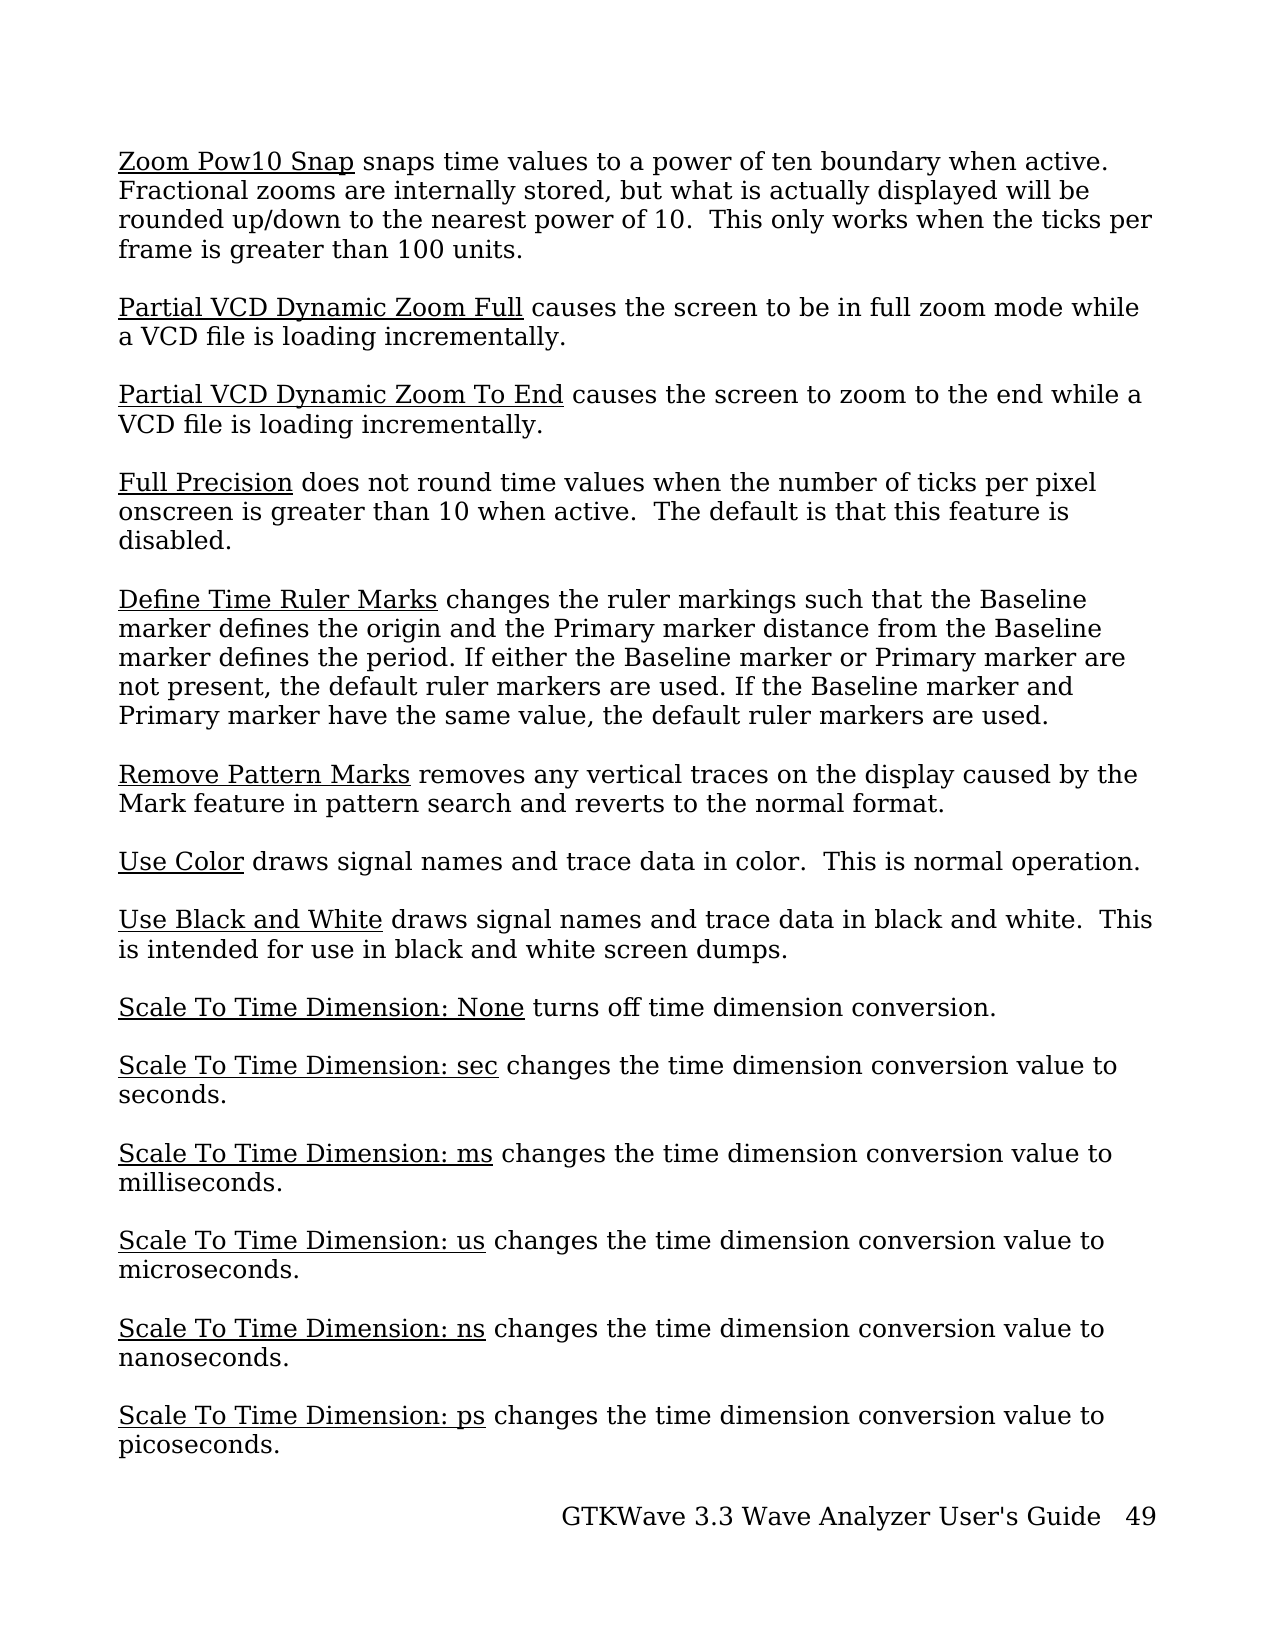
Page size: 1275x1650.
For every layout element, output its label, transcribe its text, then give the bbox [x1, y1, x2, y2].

text Full Precision does not round time values when the number of ticks per pixel onscreen is greater than 10 when active. The default is that this feature is disabled. [118, 468, 1157, 556]
text Scale To Time Dimension: ms changes the time dimension conversion value to milliseconds. [118, 1139, 1157, 1197]
text Partial VCD Dynamic Zoom To End causes the screen to zoom to the end while a VCD file is loading incrementally. [118, 381, 1157, 439]
text Scale To Time Dimension: ns changes the time dimension conversion value to nanoseconds. [118, 1314, 1157, 1372]
text Scale To Time Dimension: ps changes the time dimension conversion value to picoseconds. [118, 1401, 1157, 1460]
text Partial VCD Dynamic Zoom Full causes the screen to be in full zoom mode while a VCD file is loading incrementally. [118, 293, 1157, 351]
text Define Time Ruler Marks changes the ruler markings such that the Baseline marker defines the origin and the Primary marker distance from the Baseline marker defines the period. If either the Baseline marker or Primary marker are not present, the default ruler markers are used. If the Baseline marker and Primary marker have the same value, the default ruler markers are used. [118, 585, 1157, 731]
text Use Black and White draws signal names and trace data in black and white. This is intended for use in black and white screen dumps. [118, 906, 1157, 964]
text Scale To Time Dimension: us changes the time dimension conversion value to microseconds. [118, 1226, 1157, 1285]
text Use Color draws signal names and trace data in color. This is normal operation. [118, 847, 1157, 876]
text Remove Pattern Marks removes any vertical traces on the display caused by the Mark feature in pattern search and reverts to the normal format. [118, 760, 1157, 818]
text Zoom Pow10 Snap snaps time values to a power of ten boundary when active. Fractional zooms are internally stored, but what is actually displayed will be rounded up/down to the nearest power of 10. This only works when the ticks per frame is greater than 100 units. [118, 147, 1157, 264]
text Scale To Time Dimension: None turns off time dimension conversion. [118, 993, 1157, 1022]
text Scale To Time Dimension: sec changes the time dimension conversion value to seconds. [118, 1051, 1157, 1110]
